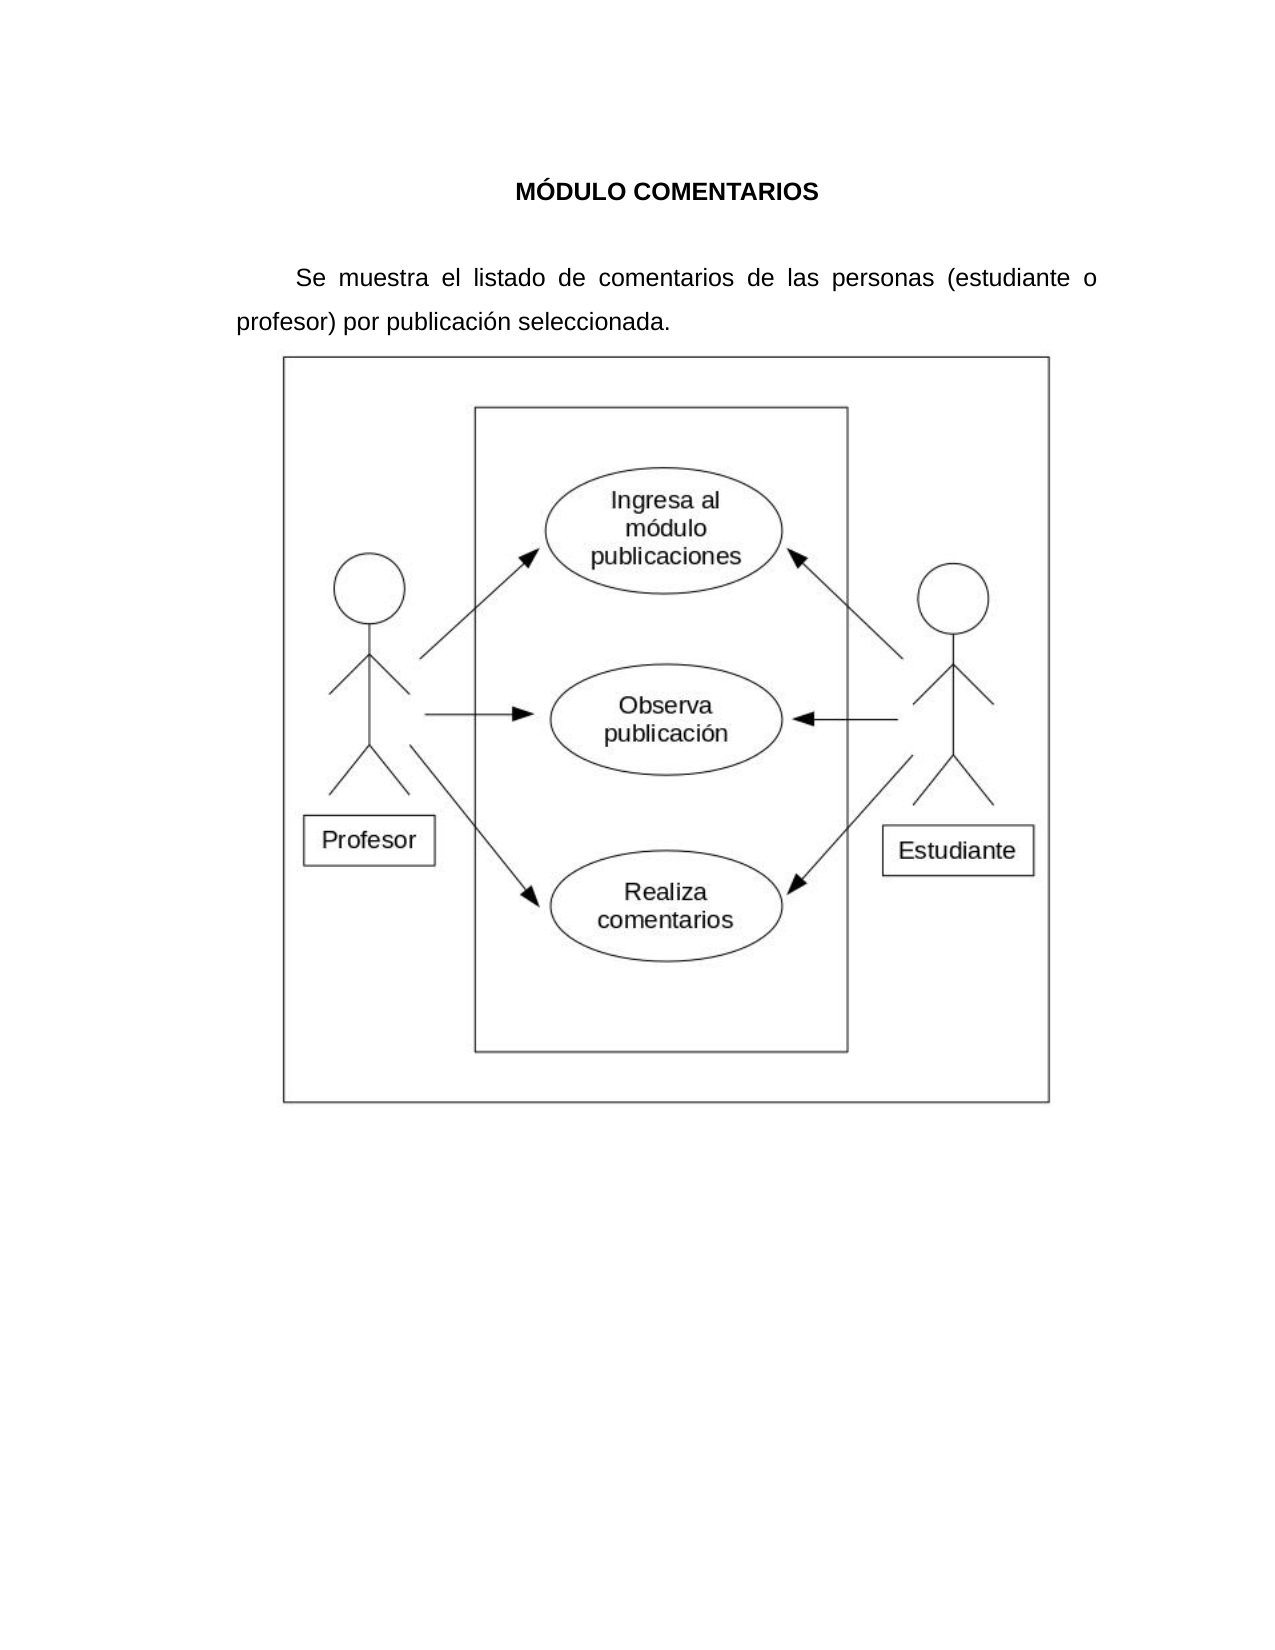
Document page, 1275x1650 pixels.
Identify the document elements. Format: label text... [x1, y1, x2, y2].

text Se muestra el listado de comentarios de las personas (estudiante o profesor) por publicación seleccionada. [236, 263, 1098, 335]
text MÓDULO COMENTARIOS [236, 177, 1098, 206]
picture [277, 349, 1057, 1111]
